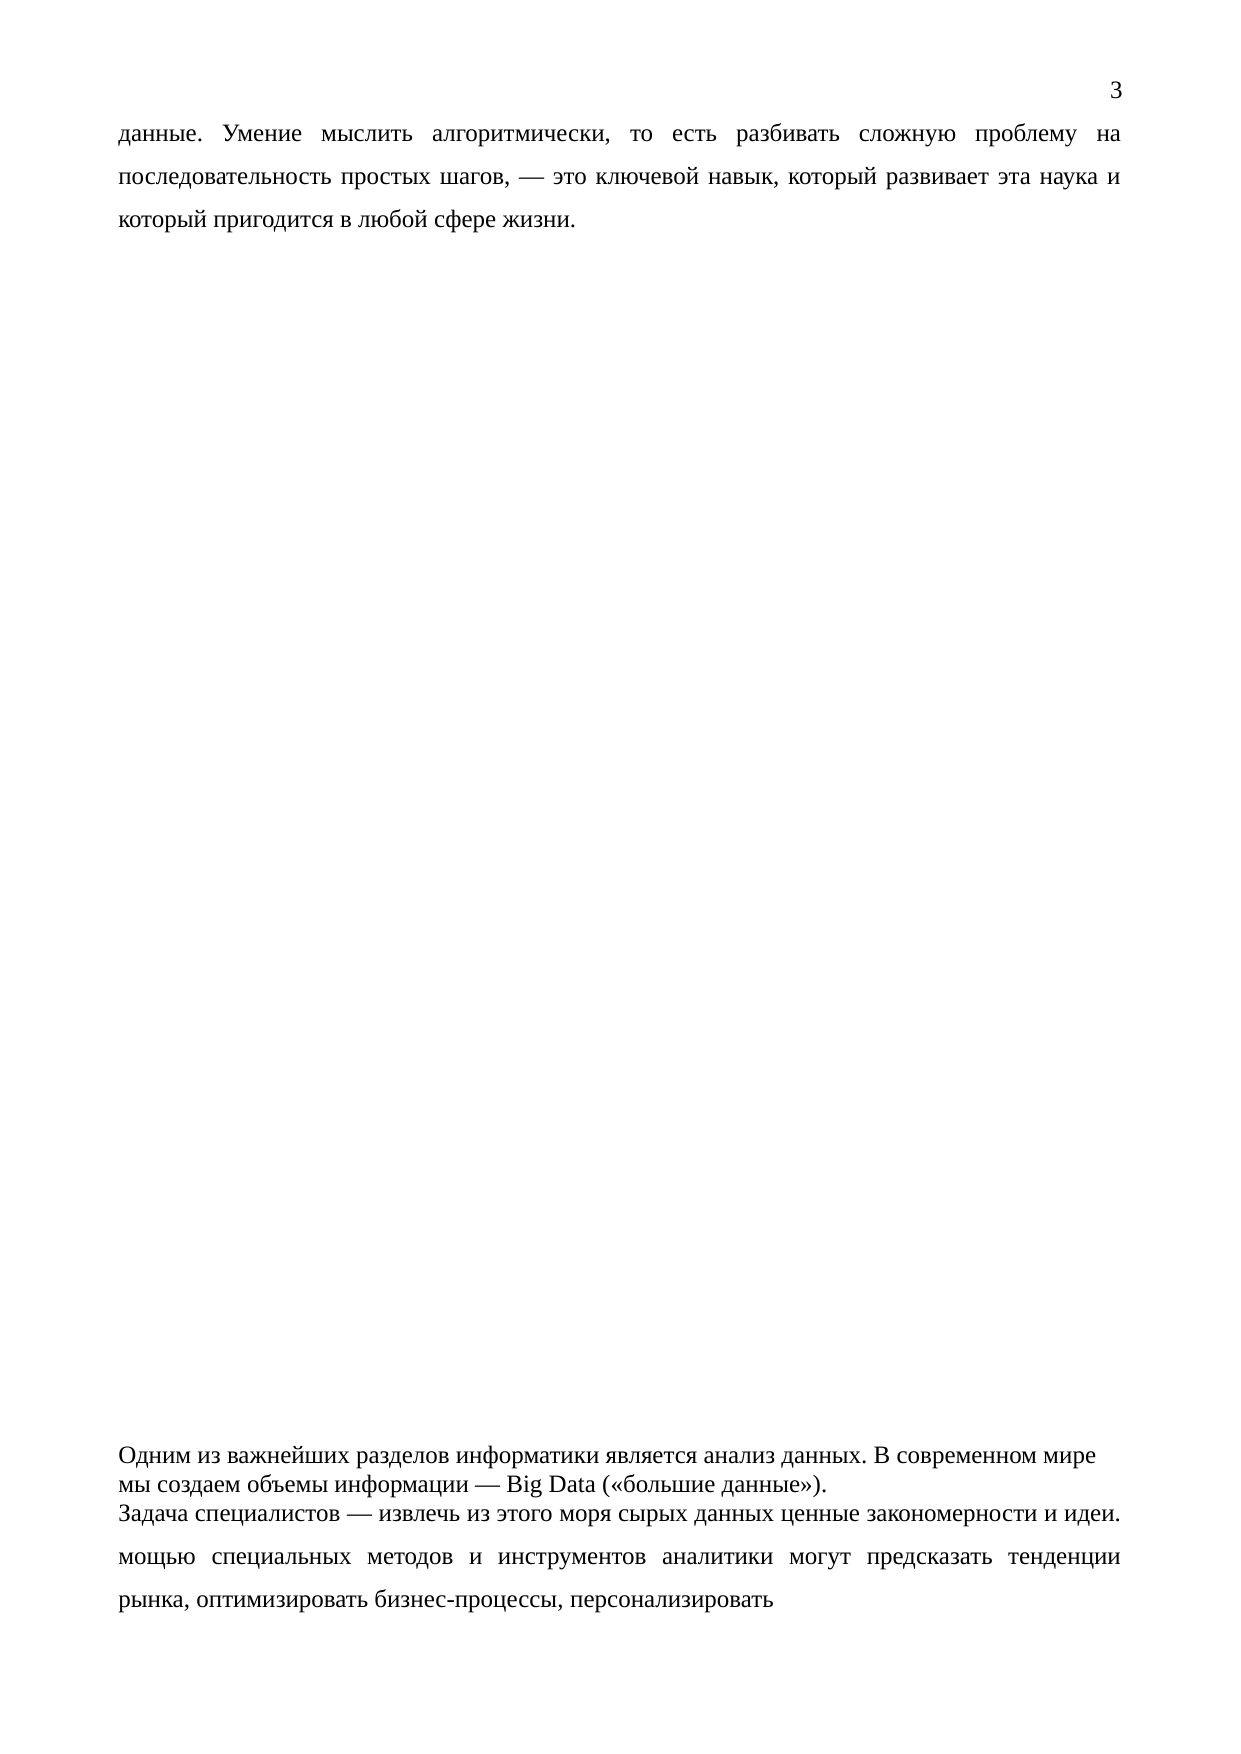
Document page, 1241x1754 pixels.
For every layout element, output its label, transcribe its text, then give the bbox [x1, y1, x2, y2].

text Одним из важнейших разделов информатики является анализ данных. В современном мире мы создаем объемы информации — Big Data («большие данные»). [118, 1441, 1122, 1498]
text Задача специалистов — извлечь из этого моря сырых данных ценные закономерности и идеи. мощью специальных методов и инструментов аналитики могут предсказать тенденции рынка, оптимизировать бизнес-процессы, персонализировать [118, 1498, 1122, 1613]
text данные. Умение мыслить алгоритмически, то есть разбивать сложную проблему на последовательность простых шагов, — это ключевой навык, который развивает эта наука и который пригодится в любой сфере жизни. [118, 118, 1122, 233]
